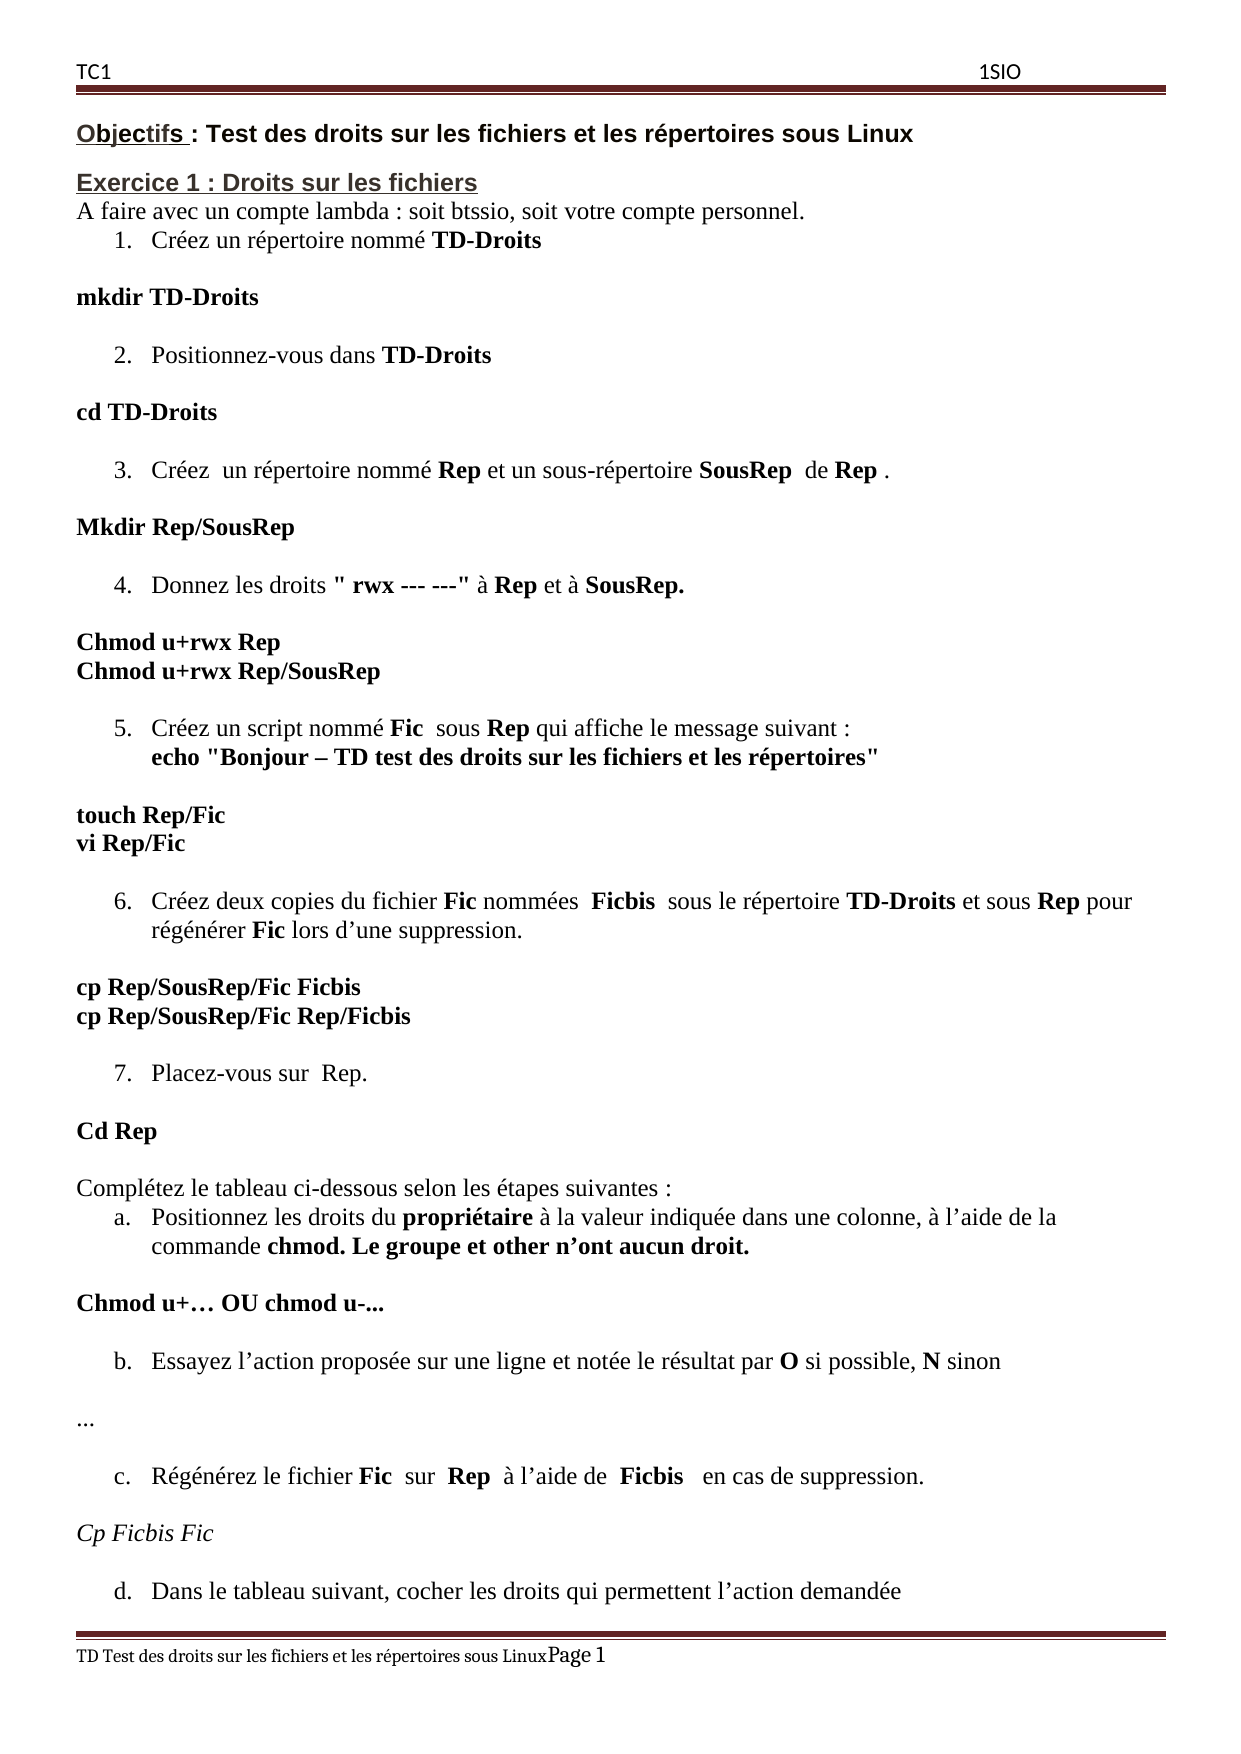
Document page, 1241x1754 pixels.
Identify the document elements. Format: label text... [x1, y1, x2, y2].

list Positionnez-vous dans TD-Droits [114, 340, 1166, 368]
text cp Rep/SousRep/Fic Rep/Ficbis [76, 1001, 1166, 1030]
text A faire avec un compte lambda : soit btssio, soit votre compte personnel. [76, 196, 1166, 225]
text Chmod u+… OU chmod u-... [76, 1288, 1166, 1317]
text touch Rep/Fic [76, 800, 1166, 828]
text ... [76, 1403, 1166, 1432]
list Essayez l’action proposée sur une ligne et notée le résultat par O si possible, N sinon [114, 1346, 1166, 1375]
text mkdir TD-Droits [76, 282, 1166, 311]
list Régénérez le fichier Fic sur Rep à l’aide de Ficbis en cas de suppression. [114, 1461, 1166, 1490]
list Placez-vous sur Rep. [114, 1058, 1166, 1087]
list Donnez les droits " rwx --- ---" à Rep et à SousRep. [114, 570, 1166, 598]
list Créez un script nommé Fic sous Rep qui affiche le message suivant : [114, 713, 1166, 742]
text echo "Bonjour – TD test des droits sur les fichiers et les répertoires" [151, 742, 1166, 771]
list Créez deux copies du fichier Fic nommées Ficbis sous le répertoire TD-Droits et sous Rep pour régénérer Fic lors d’une suppression. [114, 886, 1166, 943]
text Chmod u+rwx Rep/SousRep [76, 656, 1166, 685]
text Chmod u+rwx Rep [76, 627, 1166, 656]
list Positionnez les droits du propriétaire à la valeur indiquée dans une colonne, à l’aide de la commande chmod. Le groupe et other n’ont aucun droit. [114, 1202, 1166, 1260]
text vi Rep/Fic [76, 828, 1166, 857]
text Complétez le tableau ci-dessous selon les étapes suivantes : [76, 1173, 1166, 1202]
text cd TD-Droits [76, 397, 1166, 426]
list Créez un répertoire nommé Rep et un sous-répertoire SousRep de Rep . [114, 455, 1166, 483]
text Exercice 1 : Droits sur les fichiers [76, 172, 1166, 196]
list Dans le tableau suivant, cocher les droits qui permettent l’action demandée [114, 1576, 1166, 1605]
text cp Rep/SousRep/Fic Ficbis [76, 972, 1166, 1001]
text Mkdir Rep/SousRep [76, 512, 1166, 541]
text Cp Ficbis Fic [76, 1518, 1166, 1547]
list Créez un répertoire nommé TD-Droits [114, 225, 1166, 253]
text Cd Rep [76, 1116, 1166, 1145]
text Objectifs : Test des droits sur les fichiers et les répertoires sous Linux [76, 123, 1166, 148]
